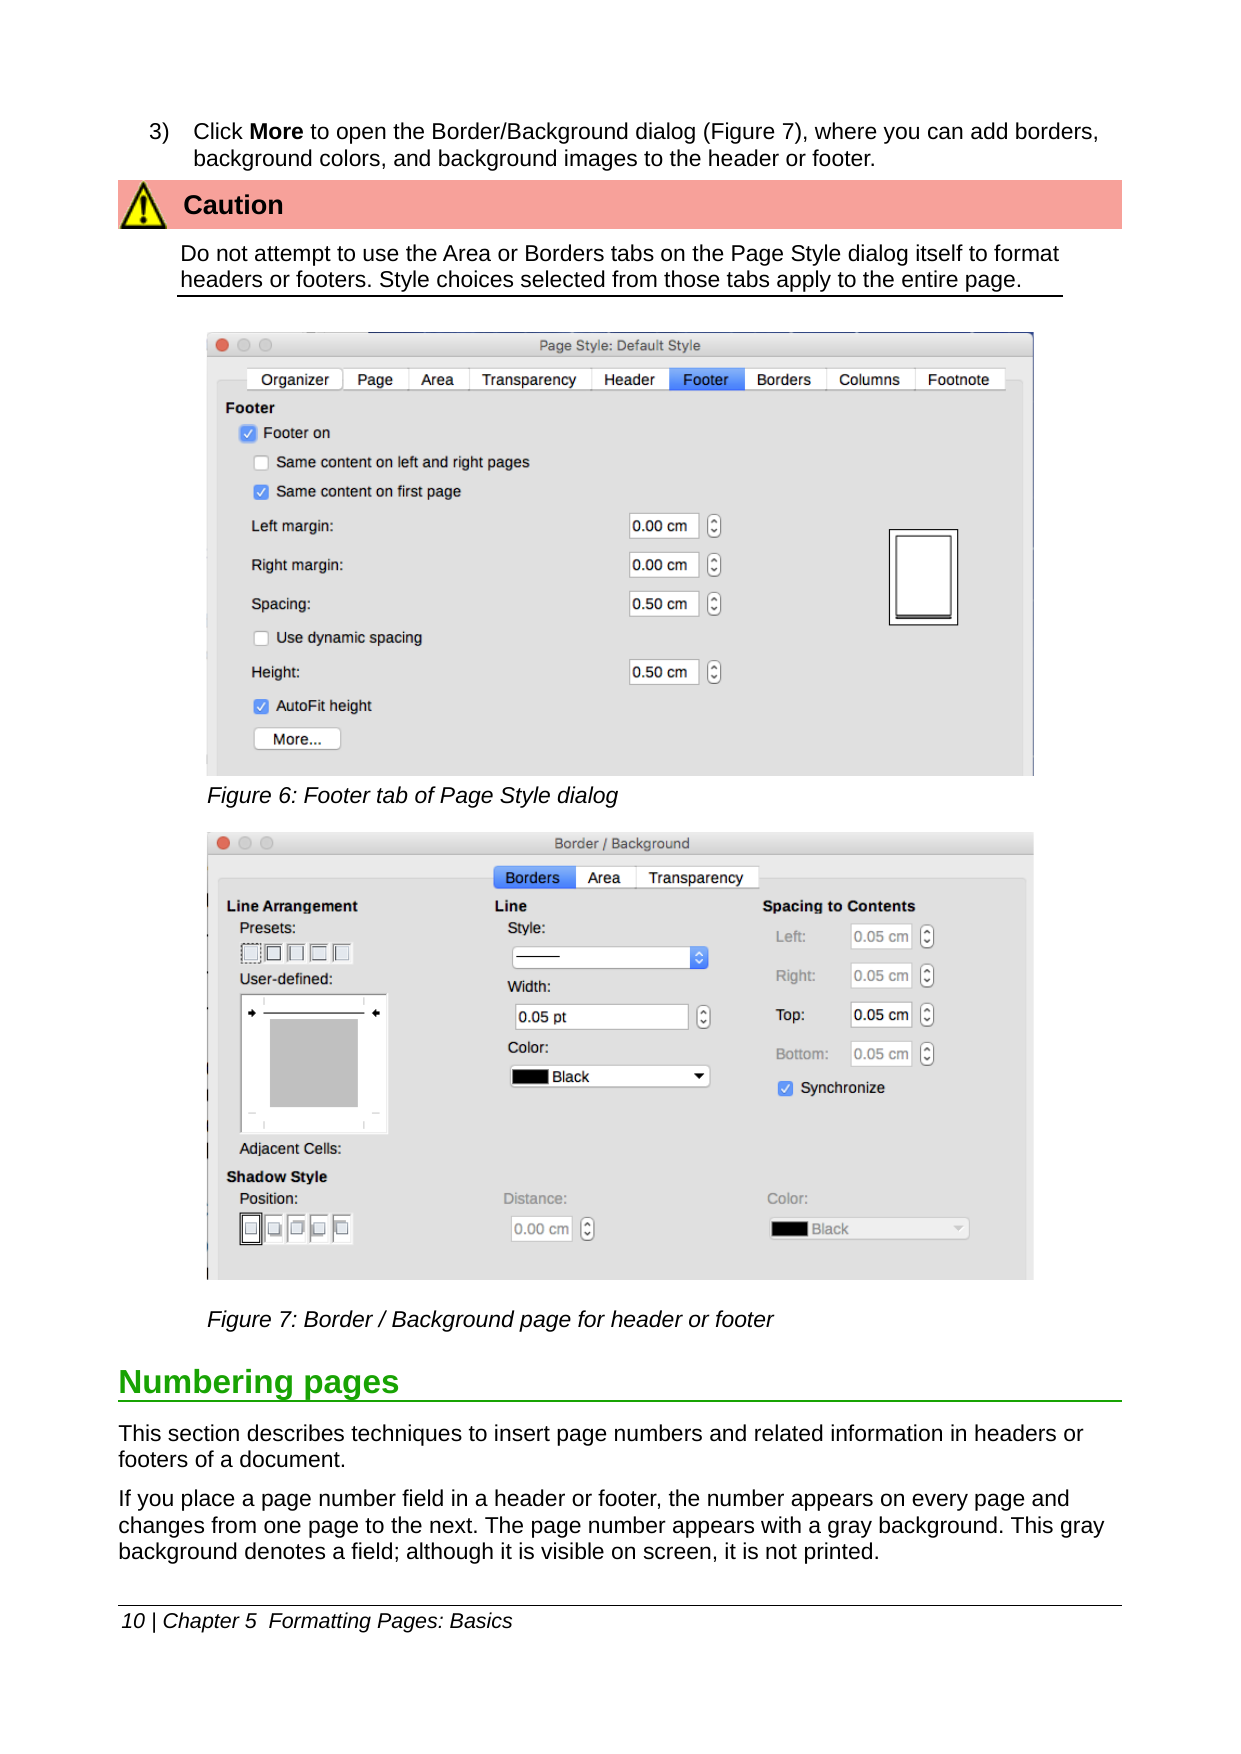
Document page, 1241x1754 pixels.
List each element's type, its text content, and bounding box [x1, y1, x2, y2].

list Click More to open the Border/Background dialog (Figure 7), where you can add borders, background colors, and background images to the header or footer. [169, 118, 1122, 171]
subtitle Numbering pages [118, 1362, 1122, 1400]
picture [206, 832, 1034, 1280]
subtitle Caution [167, 180, 1122, 229]
text Do not attempt to use the Area or Borders tabs on the Page Style dialog itself to format headers or footers. Style choices selected from those tabs apply to the entire page. [177, 237, 1063, 295]
picture [206, 332, 1034, 776]
text Figure 7: Border / Background page for header or footer [207, 1306, 1033, 1332]
text This section describes techniques to insert page numbers and related information in headers or footers of a document. [118, 1420, 1122, 1473]
picture [119, 180, 167, 229]
text Figure 6: Footer tab of Page Style dialog [207, 782, 1033, 808]
list If you place a page number field in a header or footer, the number appears on every page and changes from one page to the next. The page number appears with a gray background. This gray background denotes a field; although it is visible on screen, it is not printed. [118, 1485, 1122, 1564]
